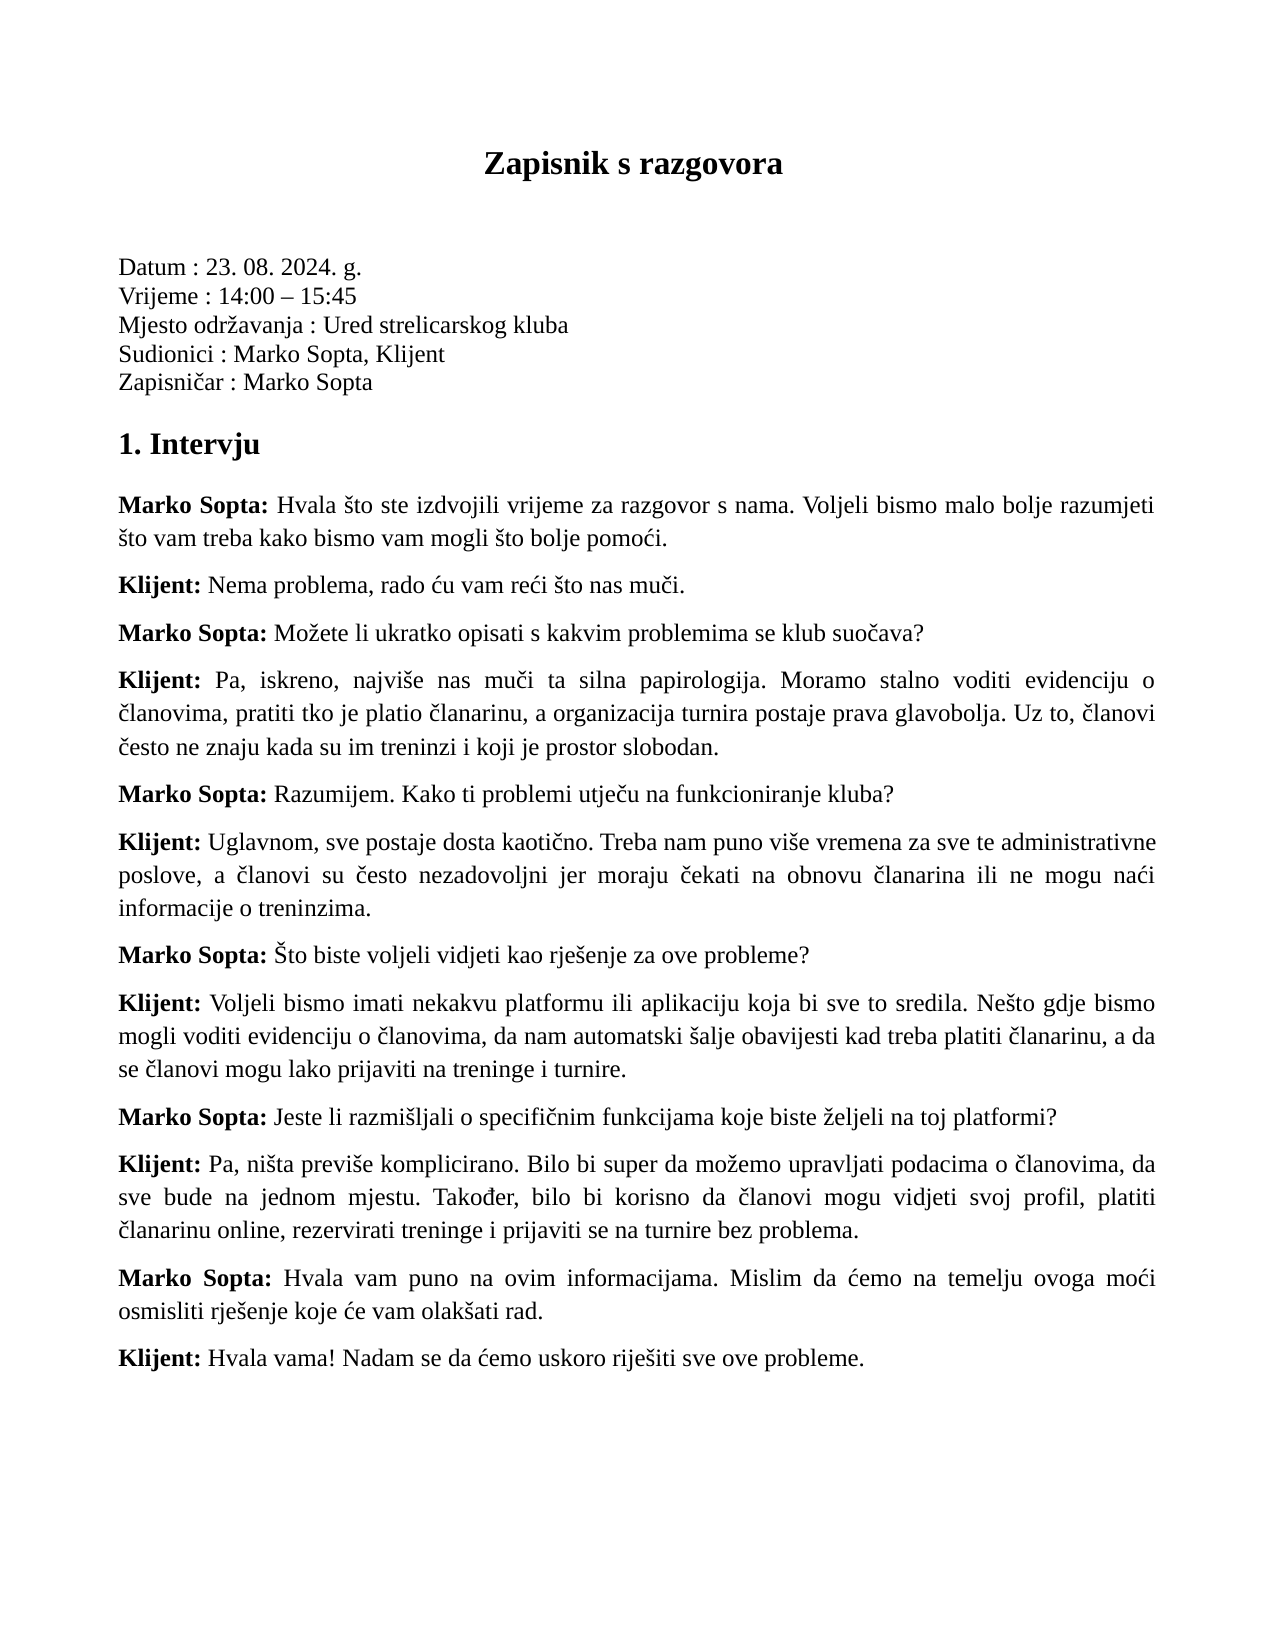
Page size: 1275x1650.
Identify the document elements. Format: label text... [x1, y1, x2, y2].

text Marko Sopta: Možete li ukratko opisati s kakvim problemima se klub suočava? [118, 618, 1157, 647]
subtitle Zapisnik s razgovora [118, 143, 1157, 181]
text Klijent: Voljeli bismo imati nekakvu platformu ili aplikaciju koja bi sve to sredila. Nešto gdje bismo mogli voditi evidenciju o članovima, da nam automatski šalje obavijesti kad treba platiti članarinu, a da se članovi mogu lako prijaviti na treninge i turnire. [118, 988, 1157, 1083]
text Klijent: Hvala vama! Nadam se da ćemo uskoro riješiti sve ove probleme. [118, 1343, 1157, 1372]
text Klijent: Uglavnom, sve postaje dosta kaotično. Treba nam puno više vremena za sve te administrativne poslove, a članovi su često nezadovoljni jer moraju čekati na obnovu članarina ili ne mogu naći informacije o treninzima. [118, 827, 1157, 922]
text Marko Sopta: Razumijem. Kako ti problemi utječu na funkcioniranje kluba? [118, 779, 1157, 808]
text Vrijeme : 14:00 – 15:45 [118, 281, 1157, 310]
text Marko Sopta: Jeste li razmišljali o specifičnim funkcijama koje biste željeli na toj platformi? [118, 1102, 1157, 1130]
text Klijent: Nema problema, rado ću vam reći što nas muči. [118, 570, 1157, 599]
text Klijent: Pa, ništa previše komplicirano. Bilo bi super da možemo upravljati podacima o članovima, da sve bude na jednom mjestu. Također, bilo bi korisno da članovi mogu vidjeti svoj profil, platiti članarinu online, rezervirati treninge i prijaviti se na turnire bez problema. [118, 1149, 1157, 1244]
text Zapisničar : Marko Sopta [118, 367, 1157, 396]
text Datum : 23. 08. 2024. g. [118, 252, 1157, 281]
text Mjesto održavanja : Ured strelicarskog kluba [118, 310, 1157, 339]
text Marko Sopta: Što biste voljeli vidjeti kao rješenje za ove probleme? [118, 940, 1157, 969]
text Marko Sopta: Hvala vam puno na ovim informacijama. Mislim da ćemo na temelju ovoga moći osmisliti rješenje koje će vam olakšati rad. [118, 1263, 1157, 1325]
text Marko Sopta: Hvala što ste izdvojili vrijeme za razgovor s nama. Voljeli bismo malo bolje razumjeti što vam treba kako bismo vam mogli što bolje pomoći. [118, 490, 1157, 551]
text Klijent: Pa, iskreno, najviše nas muči ta silna papirologija. Moramo stalno voditi evidenciju o članovima, pratiti tko je platio članarinu, a organizacija turnira postaje prava glavobolja. Uz to, članovi često ne znaju kada su im treninzi i koji je prostor slobodan. [118, 666, 1157, 760]
text 1. Intervju [118, 425, 1157, 461]
text Sudionici : Marko Sopta, Klijent [118, 339, 1157, 367]
